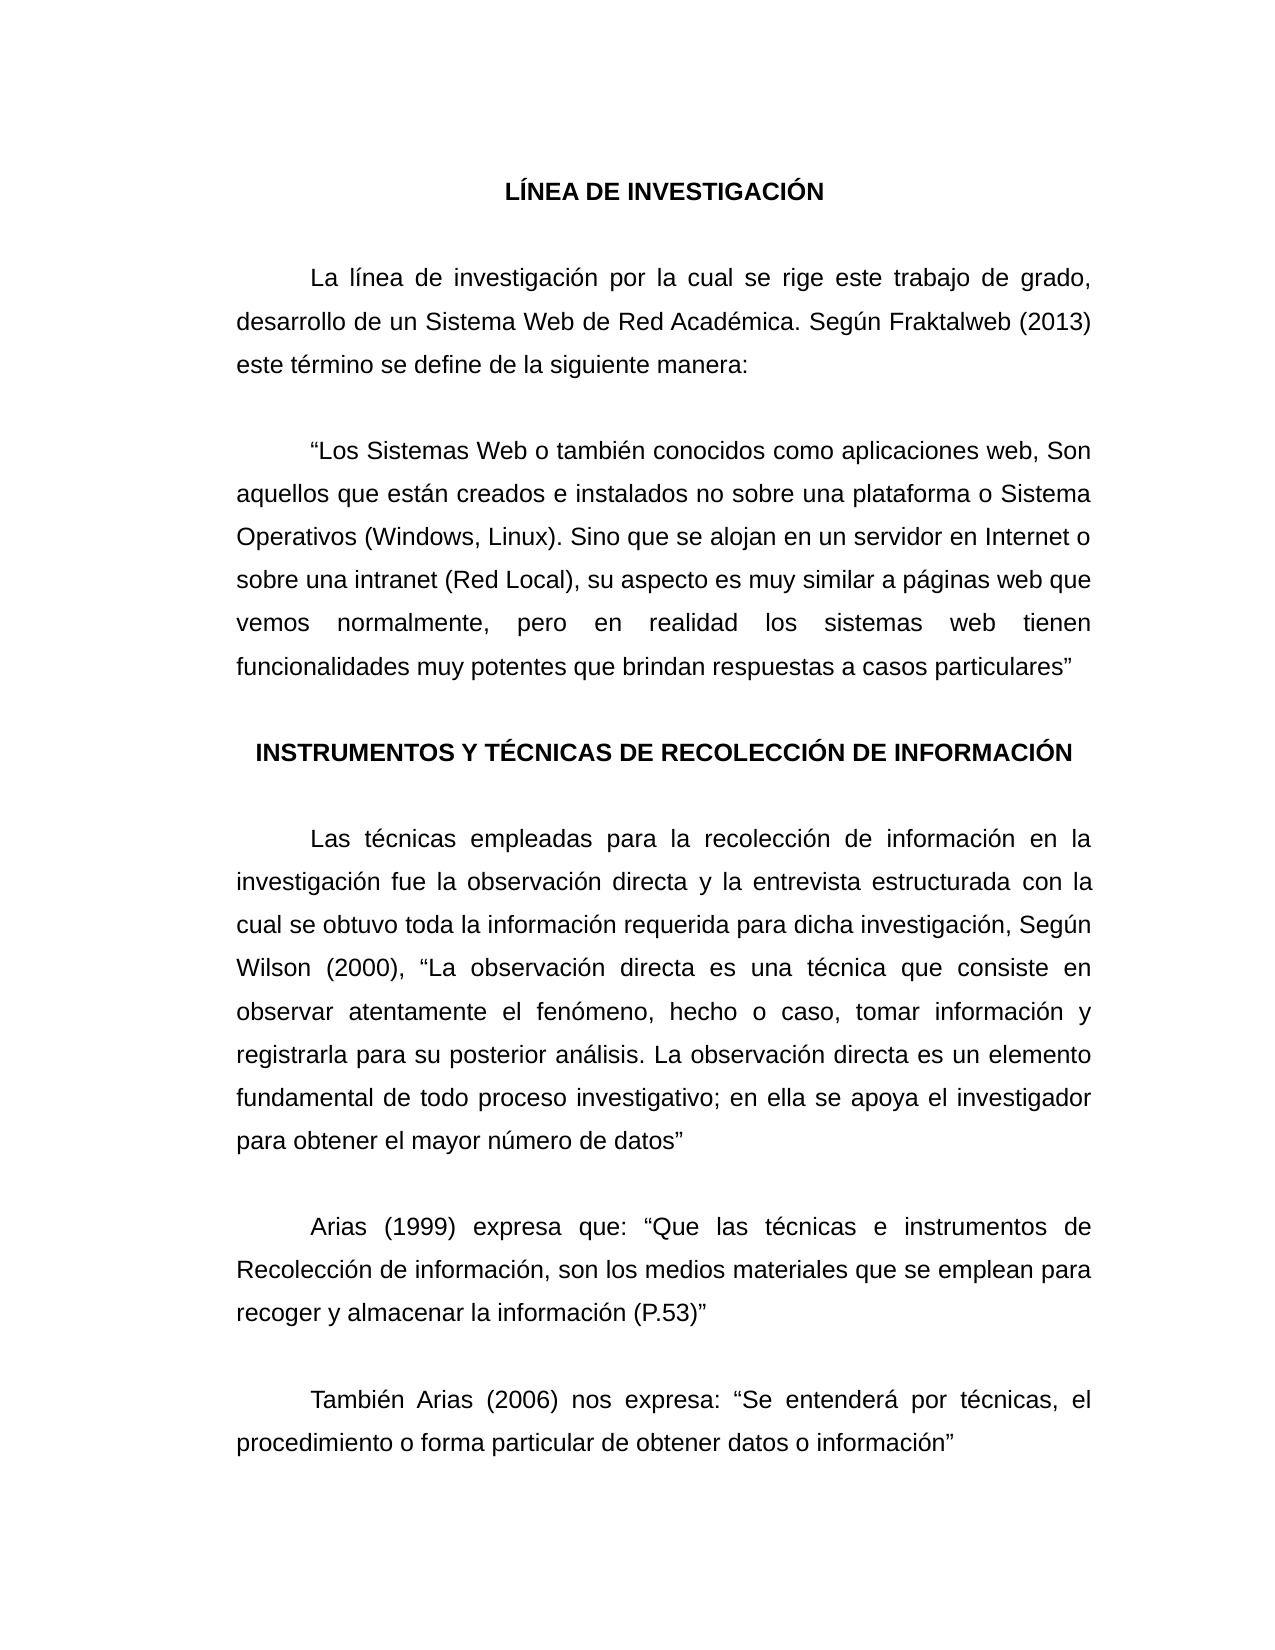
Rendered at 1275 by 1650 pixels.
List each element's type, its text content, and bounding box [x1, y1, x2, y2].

text “Los Sistemas Web o también conocidos como aplicaciones web, Son aquellos que están creados e instalados no sobre una plataforma o Sistema Operativos (Windows, Linux). Sino que se alojan en un servidor en Internet o sobre una intranet (Red Local), su aspecto es muy similar a páginas web que vemos normalmente, pero en realidad los sistemas web tienen funcionalidades muy potentes que brindan respuestas a casos particulares” [236, 436, 1093, 680]
text También Arias (2006) nos expresa: “Se entenderá por técnicas, el procedimiento o forma particular de obtener datos o información” [236, 1385, 1093, 1457]
text Las técnicas empleadas para la recolección de información en la investigación fue la observación directa y la entrevista estructurada con la cual se obtuvo toda la información requerida para dicha investigación, Según Wilson (2000), “La observación directa es una técnica que consiste en observar atentamente el fenómeno, hecho o caso, tomar información y registrarla para su posterior análisis. La observación directa es un elemento fundamental de todo proceso investigativo; en ella se apoya el investigador para obtener el mayor número de datos” [236, 824, 1093, 1155]
text INSTRUMENTOS Y TÉCNICAS DE RECOLECCIÓN DE INFORMACIÓN [236, 738, 1093, 767]
text Arias (1999) expresa que: “Que las técnicas e instrumentos de Recolección de información, son los medios materiales que se emplean para recoger y almacenar la información (P.53)” [236, 1212, 1093, 1327]
text LÍNEA DE INVESTIGACIÓN [236, 177, 1093, 206]
text La línea de investigación por la cual se rige este trabajo de grado, desarrollo de un Sistema Web de Red Académica. Según Fraktalweb (2013) este término se define de la siguiente manera: [236, 263, 1093, 378]
